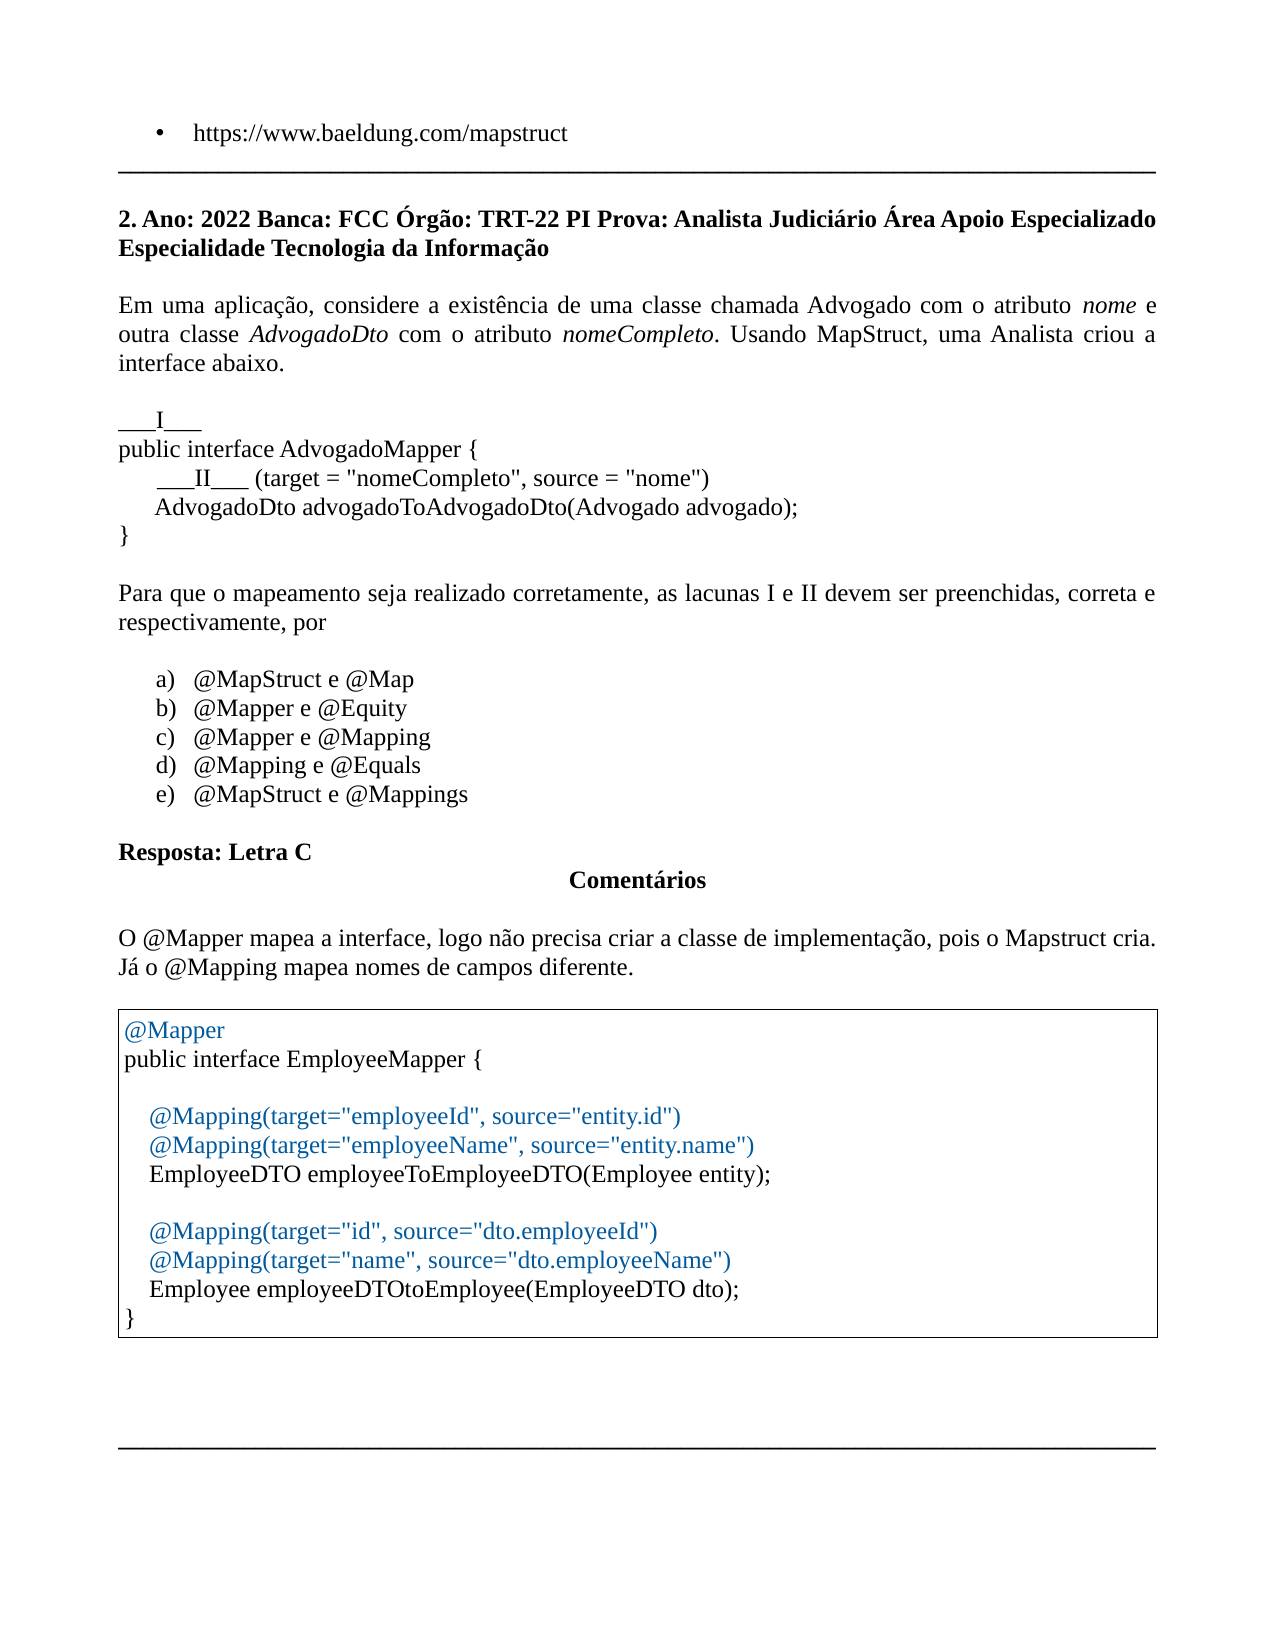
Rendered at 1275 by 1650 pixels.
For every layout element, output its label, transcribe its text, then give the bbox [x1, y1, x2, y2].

text Em uma aplicação, considere a existência de uma classe chamada Advogado com o atributo nome e outra classe AdvogadoDto com o atributo nomeCompleto. Usando MapStruct, uma Analista criou a interface abaixo. [118, 291, 1157, 377]
text AdvogadoDto advogadoToAdvogadoDto(Advogado advogado); [118, 492, 1157, 521]
text  [118, 377, 1157, 406]
table_header @Mapper public interface EmployeeMapper { @Mapping(target="employeeId", source="entity.id") @Mapping(target="employeeName", source="entity.name") EmployeeDTO employeeToEmployeeDTO(Employee entity); @Mapping(target="id", source="dto.employeeId") @Mapping(target="name", source="dto.employeeName") Employee employeeDTOtoEmployee(EmployeeDTO dto); } [119, 1010, 1157, 1337]
list https://www.baeldung.com/mapstruct [156, 118, 1157, 147]
text Resposta: Letra C [118, 837, 1157, 866]
list @Mapper e @Mapping [156, 722, 1157, 751]
text O @Mapper mapea a interface, logo não precisa criar a classe de implementação, pois o Mapstruct cria. Já o @Mapping mapea nomes de campos diferente. [118, 923, 1157, 981]
list @Mapping e @Equals [156, 751, 1157, 779]
text } [118, 521, 1157, 549]
text ___II___ (target = "nomeCompleto", source = "nome") [118, 463, 1157, 492]
list @MapStruct e @Mappings [156, 779, 1157, 808]
list @Mapper e @Equity [156, 693, 1157, 722]
text ___I___ [118, 406, 1157, 434]
text public interface AdvogadoMapper { [118, 434, 1157, 463]
list @MapStruct e @Map [156, 664, 1157, 693]
text Comentários [118, 866, 1157, 894]
text 2. Ano: 2022 Banca: FCC Órgão: TRT-22 PI Prova: Analista Judiciário Área Apoio Especializado Especialidade Tecnologia da Informação [118, 204, 1157, 262]
text ___________________________________________________________________________________ [118, 147, 1157, 176]
text ___________________________________________________________________________________ [118, 1423, 1157, 1452]
text Para que o mapeamento seja realizado corretamente, as lacunas I e II devem ser preenchidas, correta e respectivamente, por [118, 578, 1157, 636]
